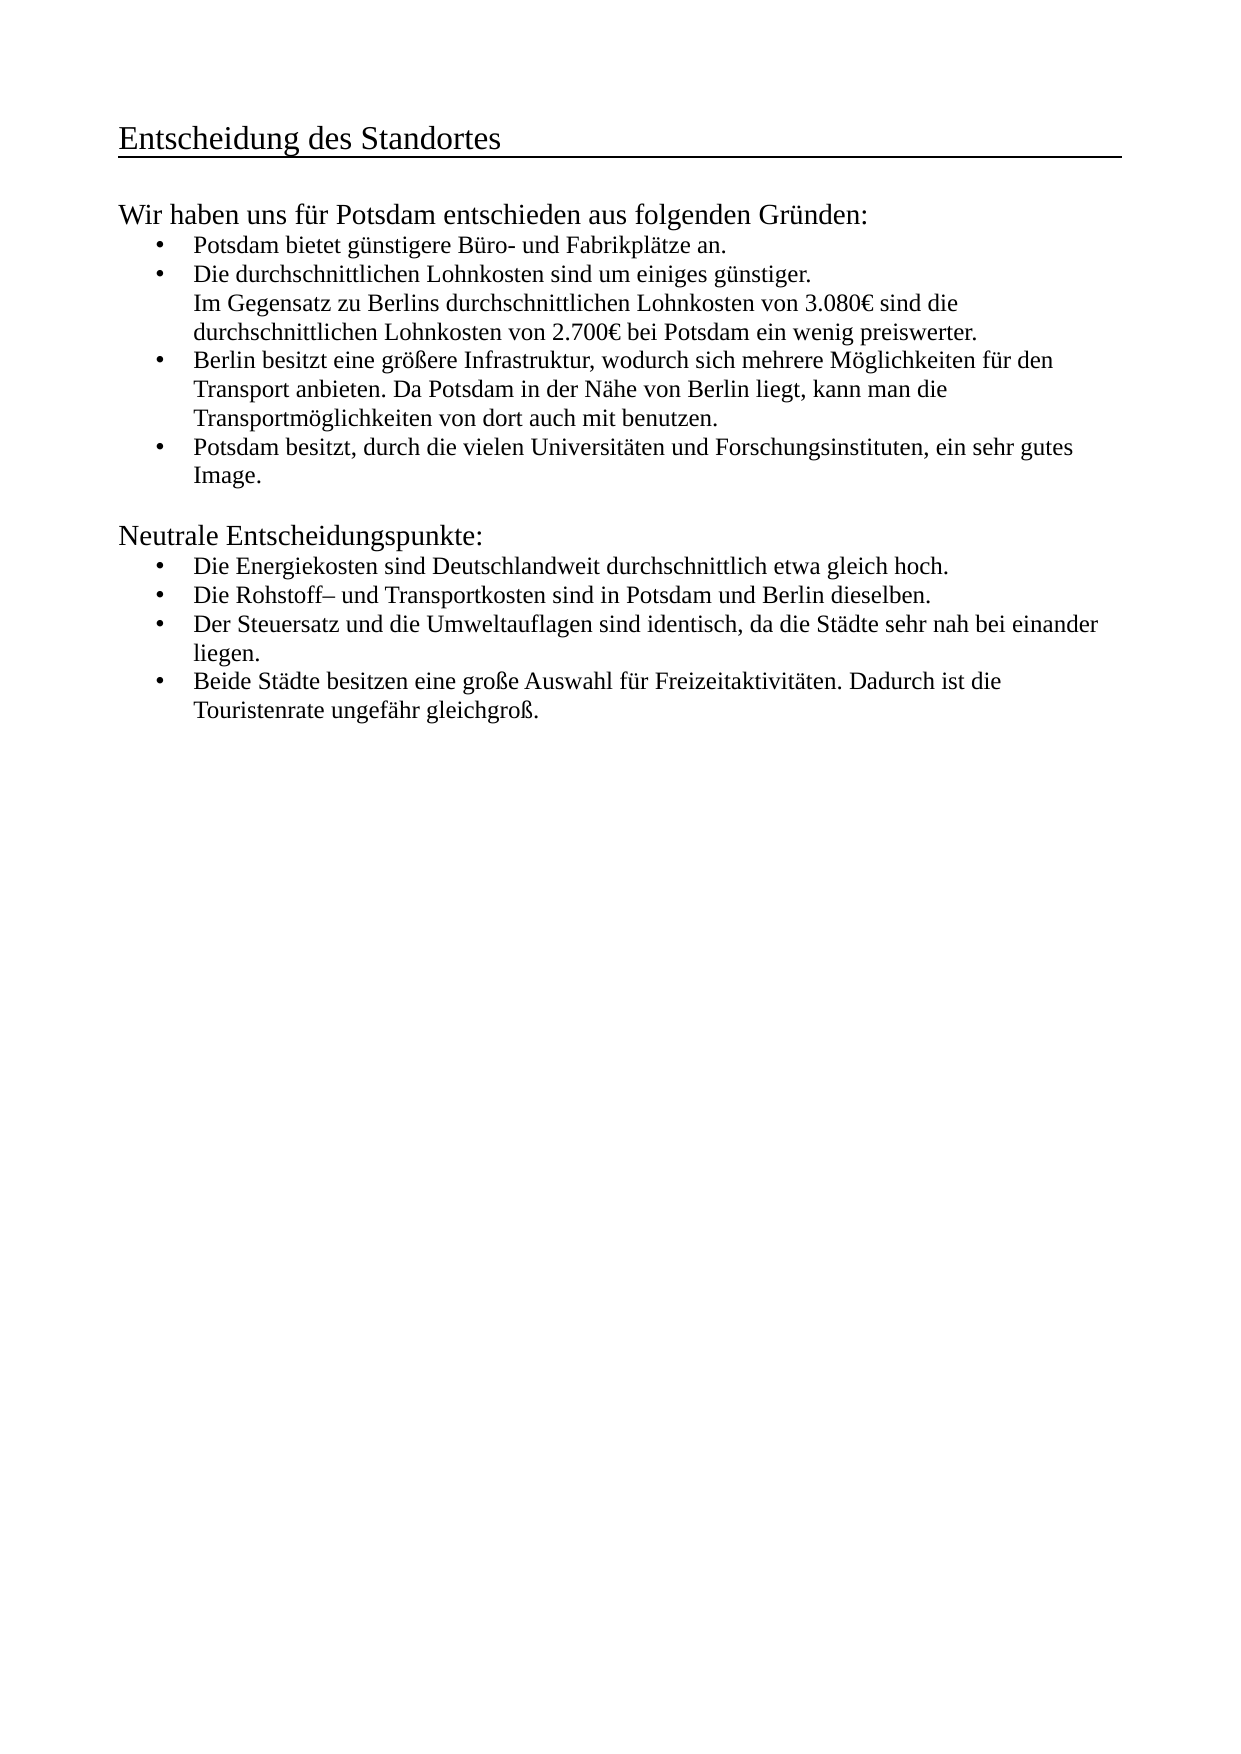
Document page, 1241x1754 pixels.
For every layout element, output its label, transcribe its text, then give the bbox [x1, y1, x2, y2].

text Wir haben uns für Potsdam entschieden aus folgenden Gründen: [118, 197, 1122, 230]
list Berlin besitzt eine größere Infrastruktur, wodurch sich mehrere Möglichkeiten für den Transport anbieten. Da Potsdam in der Nähe von Berlin liegt, kann man die Transportmöglichkeiten von dort auch mit benutzen. [156, 345, 1122, 432]
list Die durchschnittlichen Lohnkosten sind um einiges günstiger. Im Gegensatz zu Berlins durchschnittlichen Lohnkosten von 3.080€ sind die durchschnittlichen Lohnkosten von 2.700€ bei Potsdam ein wenig preiswerter. [156, 259, 1122, 345]
text Neutrale Entscheidungspunkte: [118, 518, 1122, 551]
list Die Rohstoff– und Transportkosten sind in Potsdam und Berlin dieselben. [156, 580, 1122, 609]
list Potsdam besitzt, durch die vielen Universitäten und Forschungsinstituten, ein sehr gutes Image. [156, 432, 1122, 489]
list Der Steuersatz und die Umweltauflagen sind identisch, da die Städte sehr nah bei einander liegen. [156, 609, 1122, 666]
list Potsdam bietet günstigere Büro- und Fabrikplätze an. [156, 230, 1122, 259]
list Beide Städte besitzen eine große Auswahl für Freizeitaktivitäten. Dadurch ist die Touristenrate ungefähr gleichgroß. [156, 666, 1122, 724]
list Die Energiekosten sind Deutschlandweit durchschnittlich etwa gleich hoch. [156, 551, 1122, 580]
text Entscheidung des Standortes [118, 118, 1122, 156]
